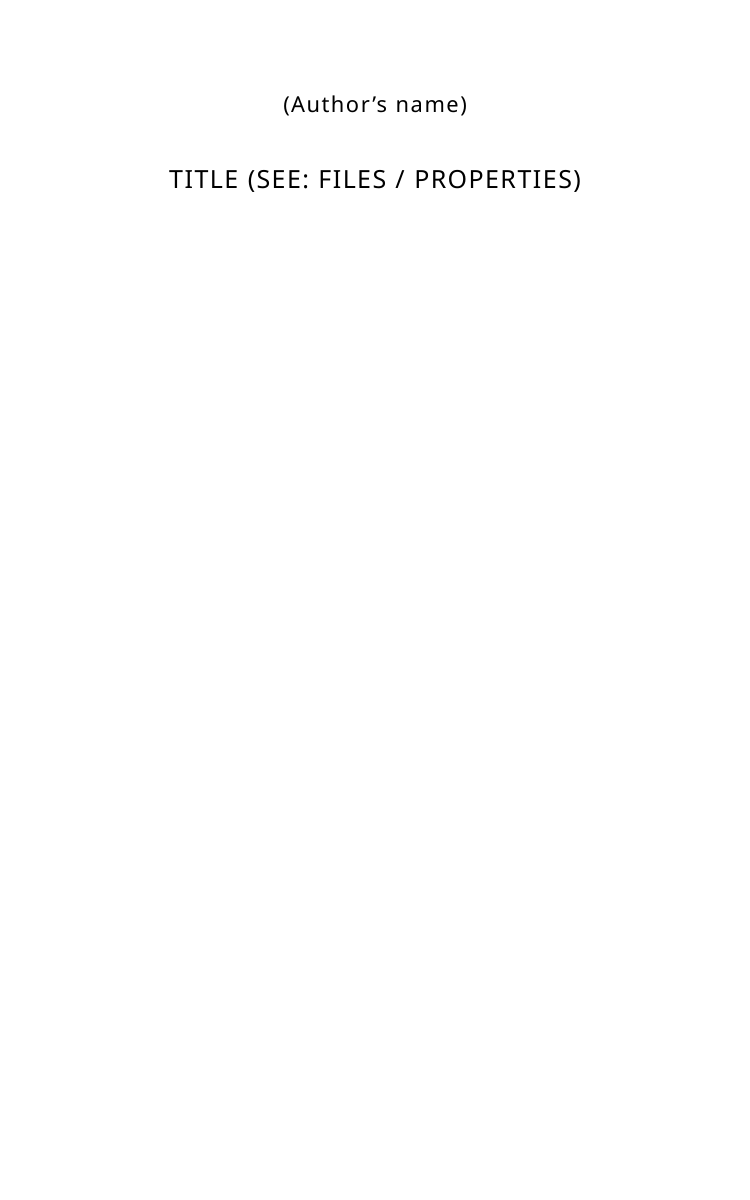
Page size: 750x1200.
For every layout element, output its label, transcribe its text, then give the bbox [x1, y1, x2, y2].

text Title (see: Files / Properties) [100, 162, 649, 196]
text (Author’s name) [100, 88, 649, 118]
